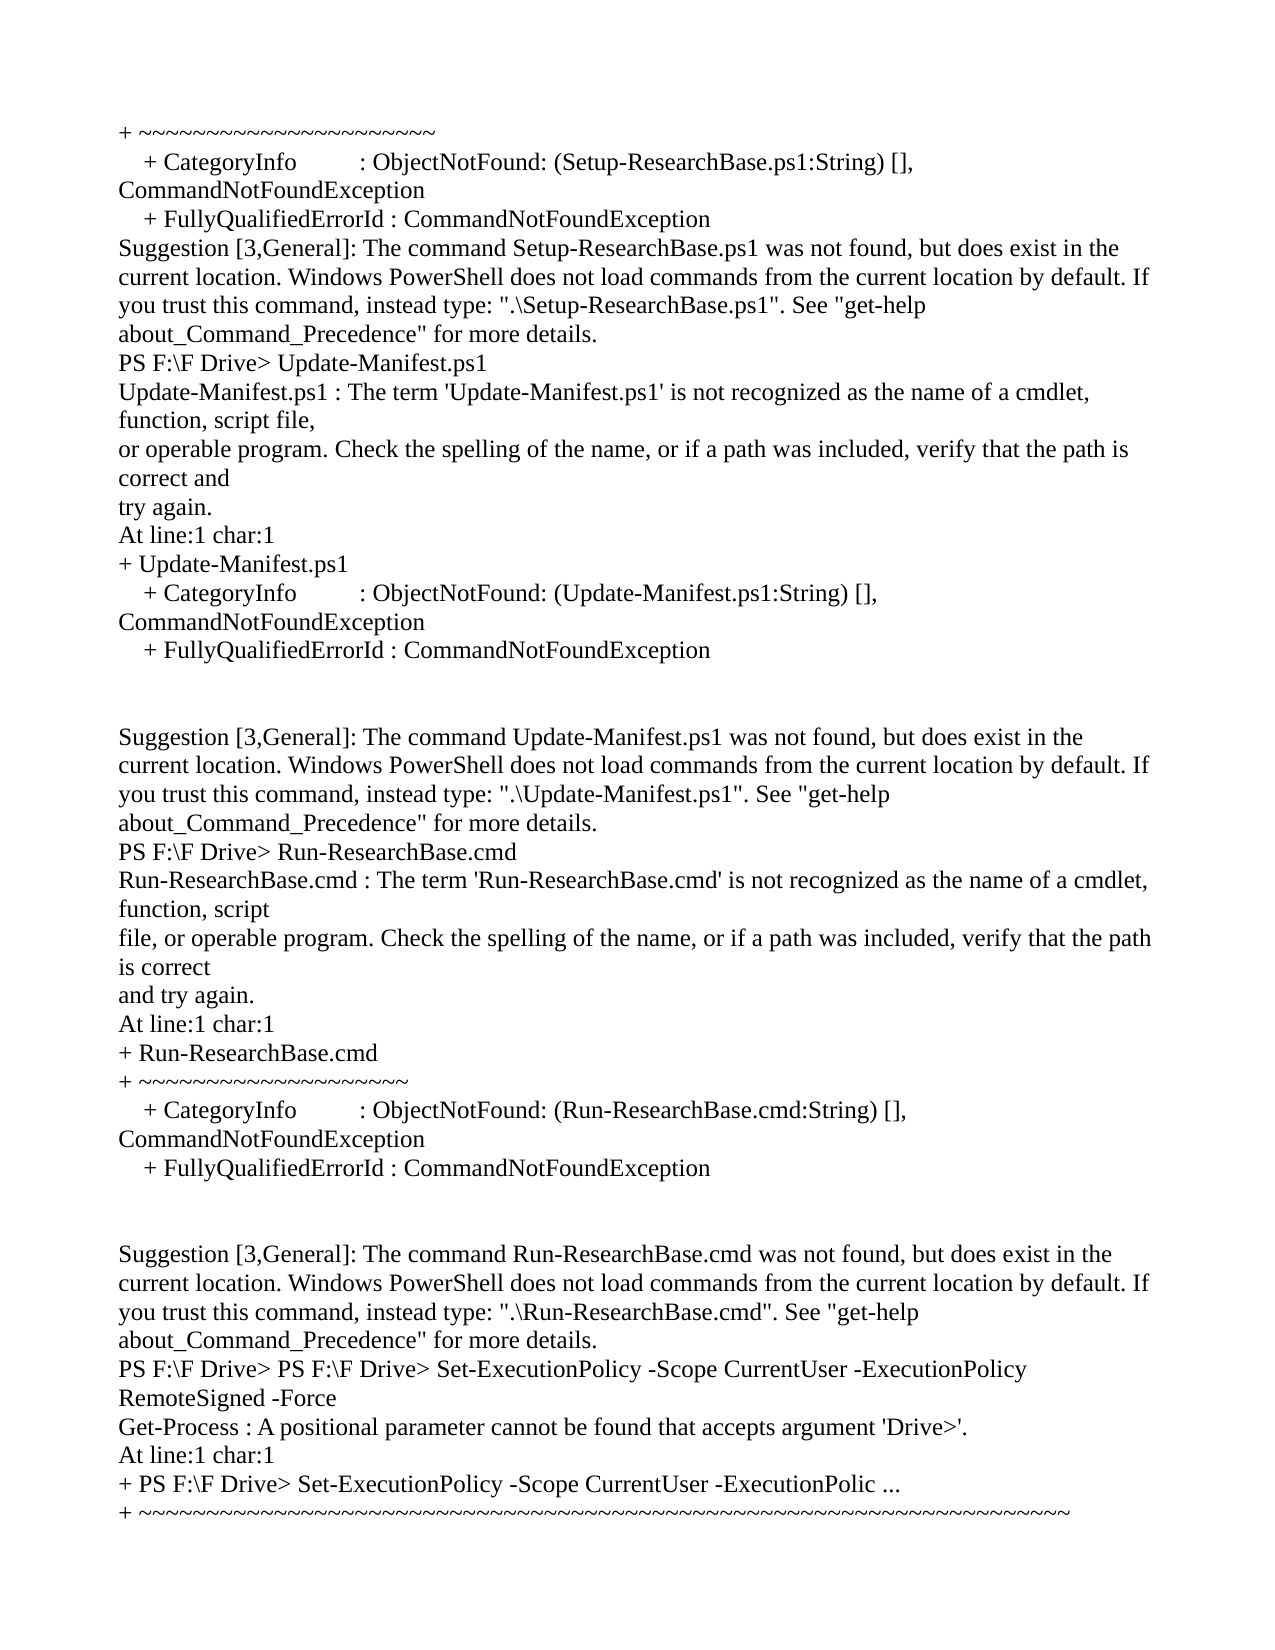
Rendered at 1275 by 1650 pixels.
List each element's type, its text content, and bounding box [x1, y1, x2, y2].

text + Run-ResearchBase.cmd [118, 1038, 1157, 1067]
text Get-Process : A positional parameter cannot be found that accepts argument 'Drive>'. [118, 1412, 1157, 1441]
text + ~~~~~~~~~~~~~~~~~~~~ [118, 1067, 1157, 1096]
text + FullyQualifiedErrorId : CommandNotFoundException [118, 204, 1157, 233]
text + CategoryInfo : ObjectNotFound: (Update-Manifest.ps1:String) [], CommandNotFoundException [118, 578, 1157, 636]
text + CategoryInfo : ObjectNotFound: (Setup-ResearchBase.ps1:String) [], CommandNotFoundException [118, 147, 1157, 204]
text At line:1 char:1 [118, 1441, 1157, 1469]
text Update-Manifest.ps1 : The term 'Update-Manifest.ps1' is not recognized as the name of a cmdlet, function, script file, [118, 377, 1157, 434]
text + PS F:\F Drive> Set-ExecutionPolicy -Scope CurrentUser -ExecutionPolic ... [118, 1469, 1157, 1498]
text Run-ResearchBase.cmd : The term 'Run-ResearchBase.cmd' is not recognized as the name of a cmdlet, function, script [118, 866, 1157, 923]
text + CategoryInfo : ObjectNotFound: (Run-ResearchBase.cmd:String) [], CommandNotFoundException [118, 1096, 1157, 1153]
text or operable program. Check the spelling of the name, or if a path was included, verify that the path is correct and [118, 434, 1157, 492]
text + ~~~~~~~~~~~~~~~~~~~~~~~~~~~~~~~~~~~~~~~~~~~~~~~~~~~~~~~~~~~~~~~~~~~~~ [118, 1498, 1157, 1527]
text Suggestion [3,General]: The command Run-ResearchBase.cmd was not found, but does exist in the current location. Windows PowerShell does not load commands from the current location by default. If you trust this command, instead type: ".\Run-ResearchBase.cmd". See "get-help about_Command_Precedence" for more details. [118, 1239, 1157, 1354]
text Suggestion [3,General]: The command Setup-ResearchBase.ps1 was not found, but does exist in the current location. Windows PowerShell does not load commands from the current location by default. If you trust this command, instead type: ".\Setup-ResearchBase.ps1". See "get-help about_Command_Precedence" for more details. [118, 233, 1157, 348]
text Suggestion [3,General]: The command Update-Manifest.ps1 was not found, but does exist in the current location. Windows PowerShell does not load commands from the current location by default. If you trust this command, instead type: ".\Update-Manifest.ps1". See "get-help about_Command_Precedence" for more details. [118, 722, 1157, 837]
text and try again. [118, 981, 1157, 1009]
text PS F:\F Drive> PS F:\F Drive> Set-ExecutionPolicy -Scope CurrentUser -ExecutionPolicy RemoteSigned -Force [118, 1354, 1157, 1412]
text At line:1 char:1 [118, 1009, 1157, 1038]
text At line:1 char:1 [118, 521, 1157, 549]
text + ~~~~~~~~~~~~~~~~~~~~~~ [118, 118, 1157, 147]
text PS F:\F Drive> Run-ResearchBase.cmd [118, 837, 1157, 866]
text + FullyQualifiedErrorId : CommandNotFoundException [118, 636, 1157, 664]
text try again. [118, 492, 1157, 521]
text + Update-Manifest.ps1 [118, 549, 1157, 578]
text + FullyQualifiedErrorId : CommandNotFoundException [118, 1153, 1157, 1182]
text file, or operable program. Check the spelling of the name, or if a path was included, verify that the path is correct [118, 923, 1157, 981]
text PS F:\F Drive> Update-Manifest.ps1 [118, 348, 1157, 377]
